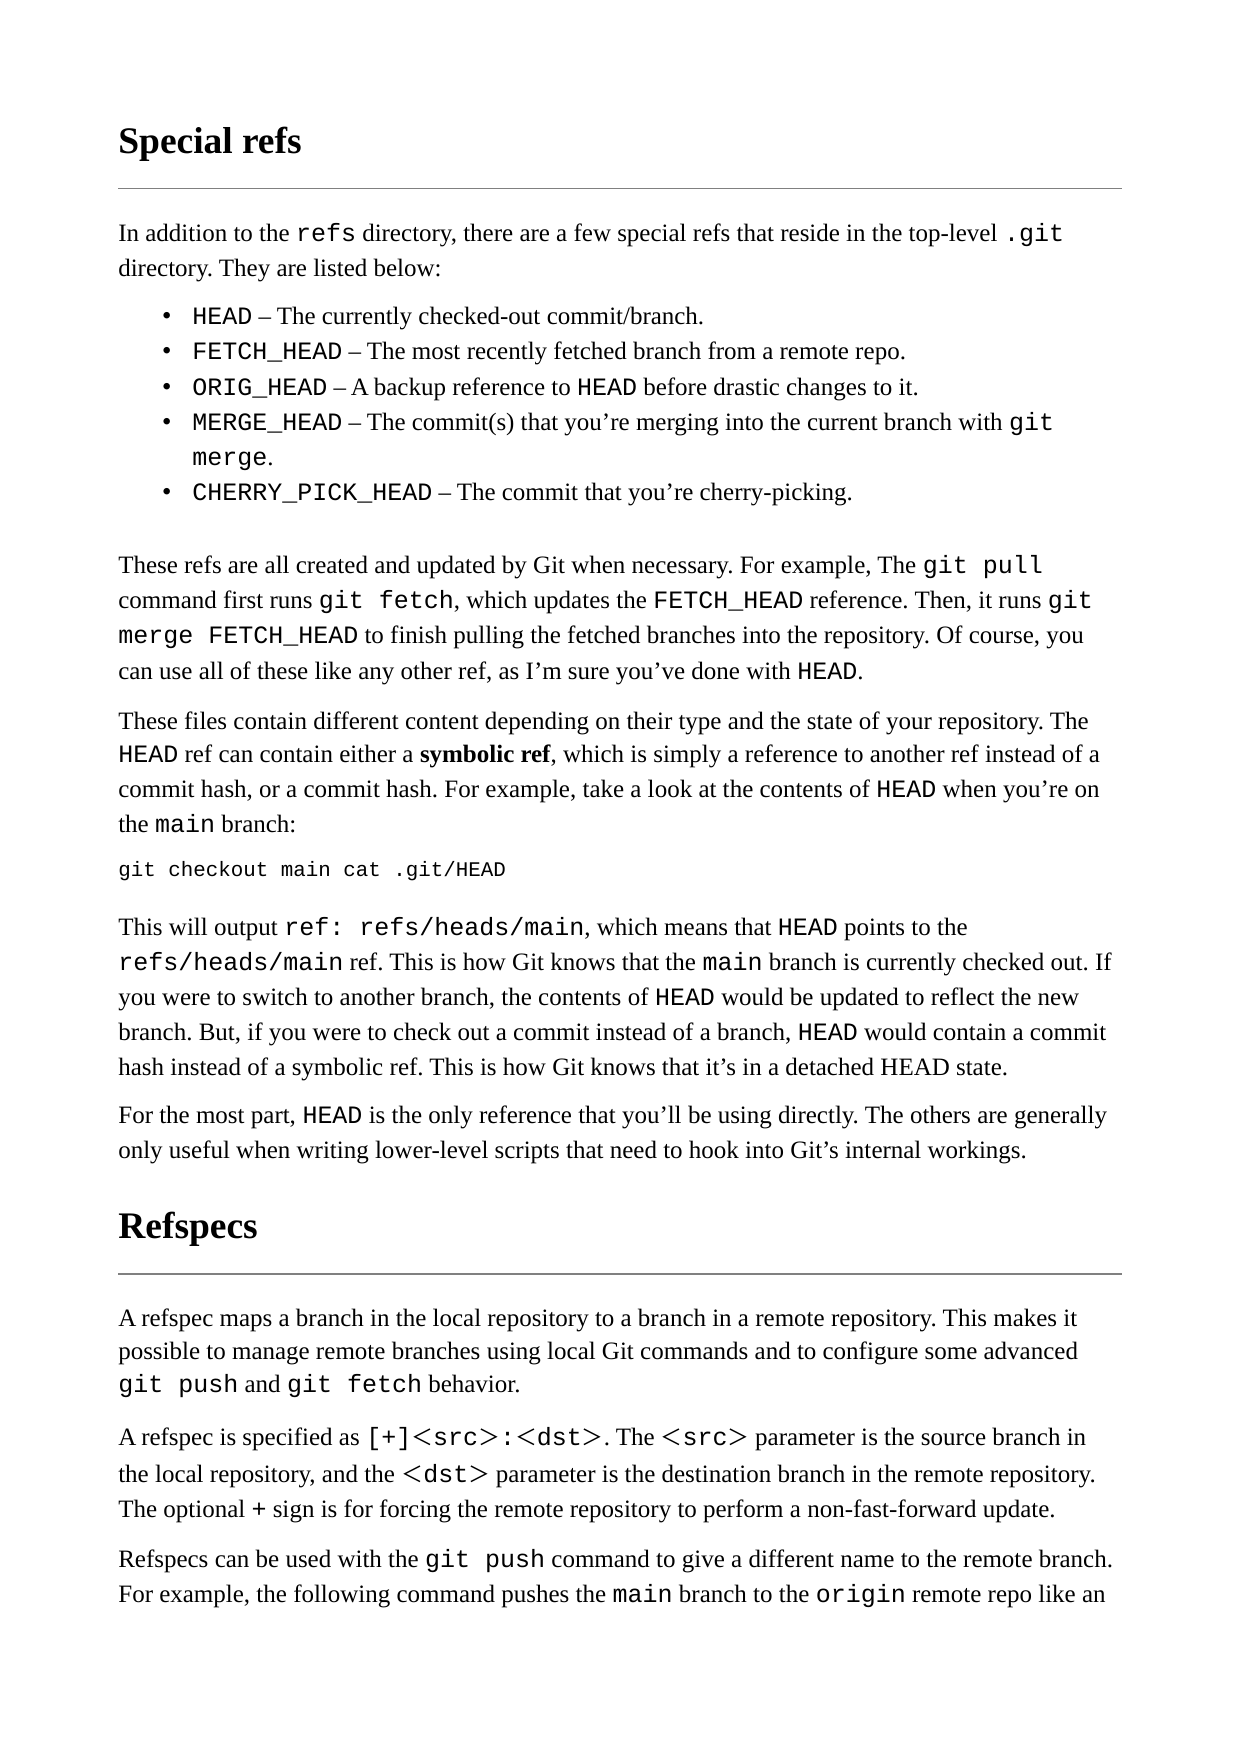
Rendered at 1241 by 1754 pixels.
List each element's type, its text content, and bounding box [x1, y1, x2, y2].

text This will output ref: refs/heads/main, which means that HEAD points to the refs/heads/main ref. This is how Git knows that the main branch is currently checked out. If you were to switch to another branch, the contents of HEAD would be updated to reflect the new branch. But, if you were to check out a commit instead of a branch, HEAD would contain a commit hash instead of a symbolic ref. This is how Git knows that it’s in a detached HEAD state. [118, 912, 1122, 1081]
text git checkout main cat .git/HEAD [118, 859, 1122, 883]
list FETCH_HEAD – The most recently fetched branch from a remote repo. [162, 336, 1122, 367]
subtitle Special refs [118, 118, 1122, 161]
subtitle Refspecs [118, 1203, 1122, 1247]
text Refspecs can be used with the git push command to give a different name to the remote branch. For example, the following command pushes the main branch to the origin remote repo like an [118, 1544, 1122, 1610]
text A refspec maps a branch in the local repository to a branch in a remote repository. This makes it possible to manage remote branches using local Git commands and to configure some advanced git push and git fetch behavior. [118, 1303, 1122, 1400]
text For the most part, HEAD is the only reference that you’ll be using directly. The others are generally only useful when writing lower-level scripts that need to hook into Git’s internal workings. [118, 1100, 1122, 1164]
list ORIG_HEAD – A backup reference to HEAD before drastic changes to it. [162, 372, 1122, 402]
list HEAD – The currently checked-out commit/branch. [162, 301, 1122, 332]
list CHERRY_PICK_HEAD – The commit that you’re cherry-picking. [162, 477, 1122, 508]
text A refspec is specified as [+]＜src＞:＜dst＞. The ＜src＞ parameter is the source branch in the local repository, and the ＜dst＞ parameter is the destination branch in the remote repository. The optional + sign is for forcing the remote repository to perform a non-fast-forward update. [118, 1419, 1122, 1525]
text In addition to the refs directory, there are a few special refs that reside in the top-level .git directory. They are listed below: [118, 218, 1122, 282]
text These files contain different content depending on their type and the state of your repository. The HEAD ref can contain either a symbolic ref, which is simply a reference to another ref instead of a commit hash, or a commit hash. For example, take a look at the contents of HEAD when you’re on the main branch: [118, 706, 1122, 840]
list MERGE_HEAD – The commit(s) that you’re merging into the current branch with git merge. [162, 407, 1122, 473]
text These refs are all created and updated by Git when necessary. For example, The git pull command first runs git fetch, which updates the FETCH_HEAD reference. Then, it runs git merge FETCH_HEAD to finish pulling the fetched branches into the repository. Of course, you can use all of these like any other ref, as I’m sure you’ve done with HEAD. [118, 550, 1122, 687]
